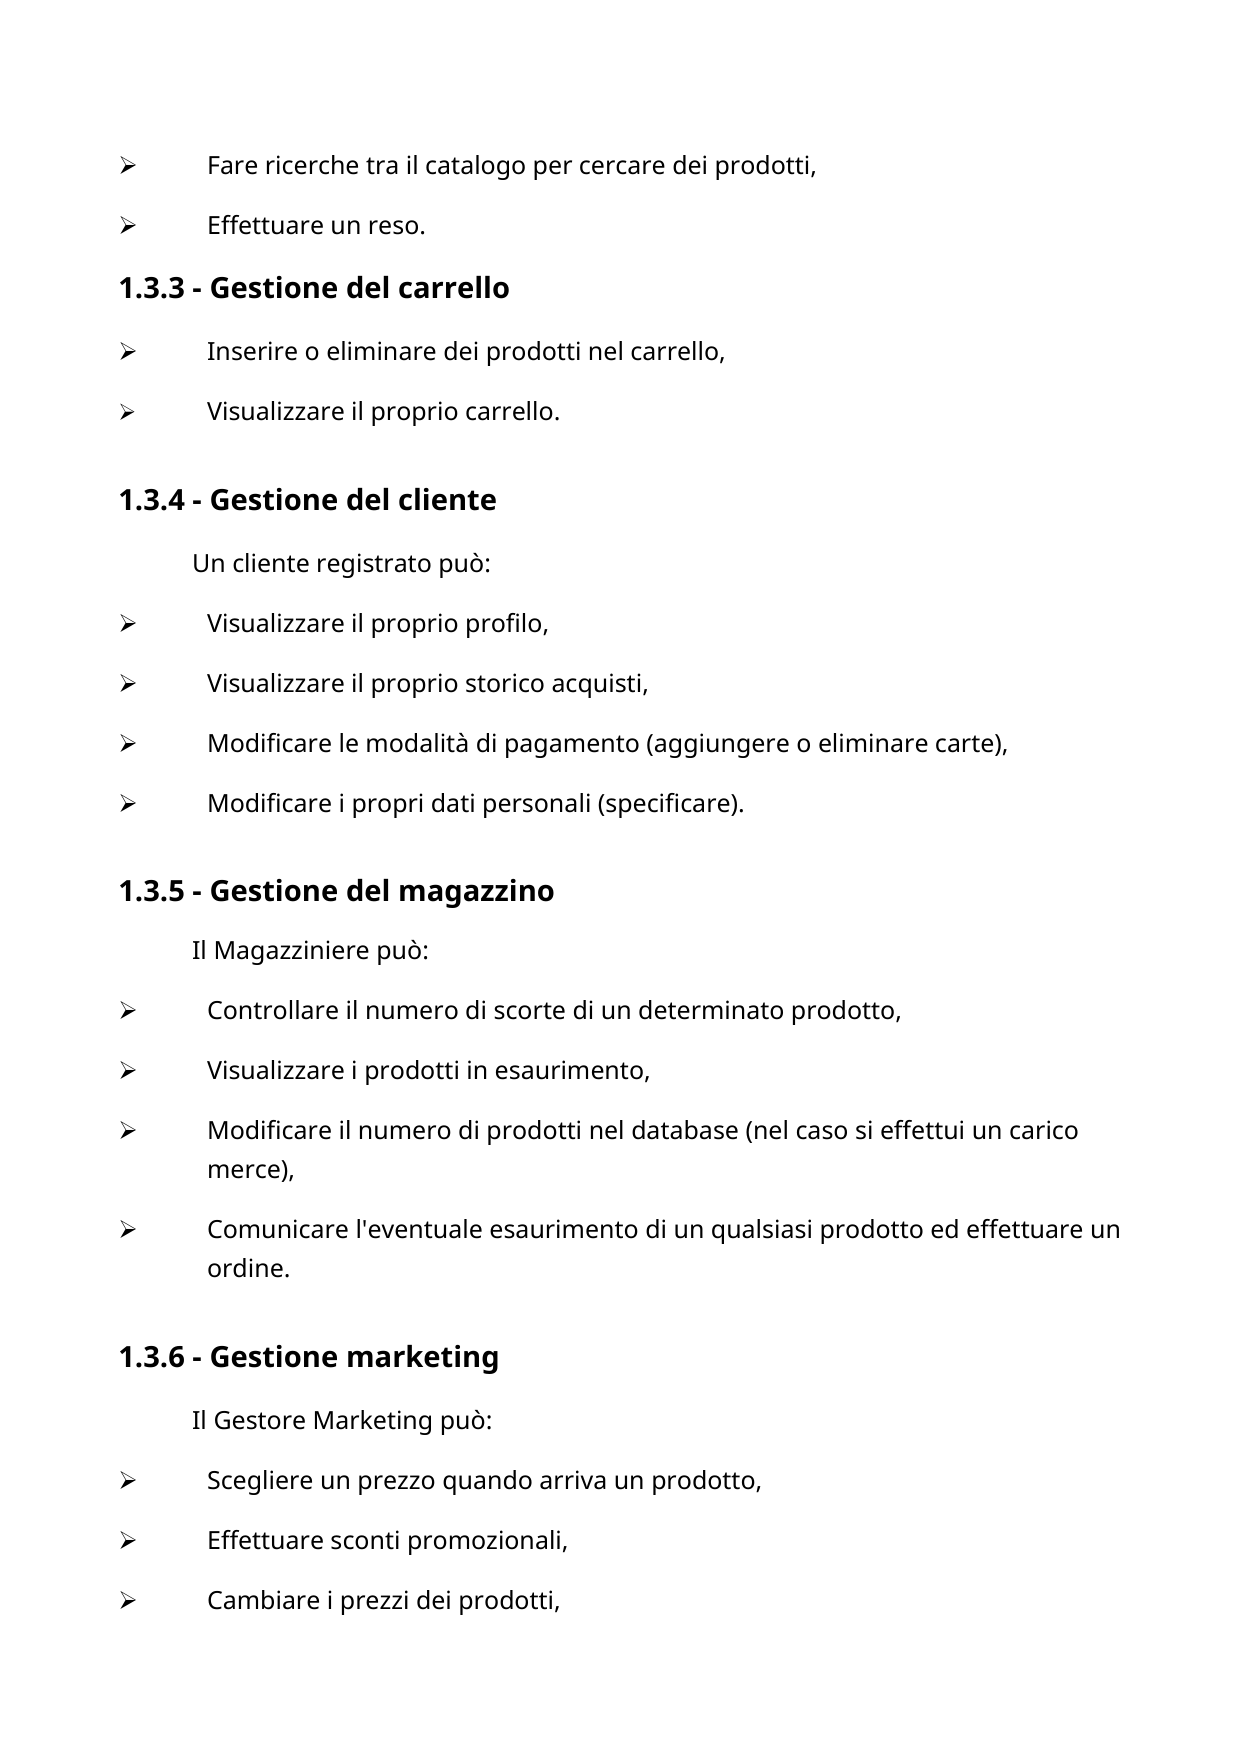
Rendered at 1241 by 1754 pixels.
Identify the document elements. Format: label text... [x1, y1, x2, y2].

list Fare ricerche tra il catalogo per cercare dei prodotti, [118, 148, 1122, 182]
list Modificare le modalità di pagamento (aggiungere o eliminare carte), [118, 726, 1122, 759]
text 1.3.4 - Gestione del cliente [118, 479, 1122, 519]
list Visualizzare il proprio storico acquisti, [118, 666, 1122, 699]
text Un cliente registrato può: [118, 546, 1122, 579]
list Modificare il numero di prodotti nel database (nel caso si effettui un carico merce), [118, 1113, 1122, 1186]
list Effettuare sconti promozionali, [118, 1523, 1122, 1557]
text Il Magazziniere può: [118, 933, 1122, 967]
text Il Gestore Marketing può: [118, 1403, 1122, 1437]
list Effettuare un reso. [118, 208, 1122, 242]
list Visualizzare il proprio carrello. [118, 394, 1122, 428]
list Visualizzare il proprio profilo, [118, 606, 1122, 639]
list Inserire o eliminare dei prodotti nel carrello, [118, 334, 1122, 368]
list Visualizzare i prodotti in esaurimento, [118, 1053, 1122, 1087]
list Scegliere un prezzo quando arriva un prodotto, [118, 1463, 1122, 1497]
list Cambiare i prezzi dei prodotti, [118, 1583, 1122, 1617]
text 1.3.3 - Gestione del carrello [118, 268, 1122, 307]
text 1.3.6 - Gestione marketing [118, 1336, 1122, 1376]
list Comunicare l'eventuale esaurimento di un qualsiasi prodotto ed effettuare un ordine. [118, 1212, 1122, 1285]
list Controllare il numero di scorte di un determinato prodotto, [118, 993, 1122, 1027]
text 1.3.5 - Gestione del magazzino [118, 871, 1122, 910]
list Modificare i propri dati personali (specificare). [118, 786, 1122, 819]
